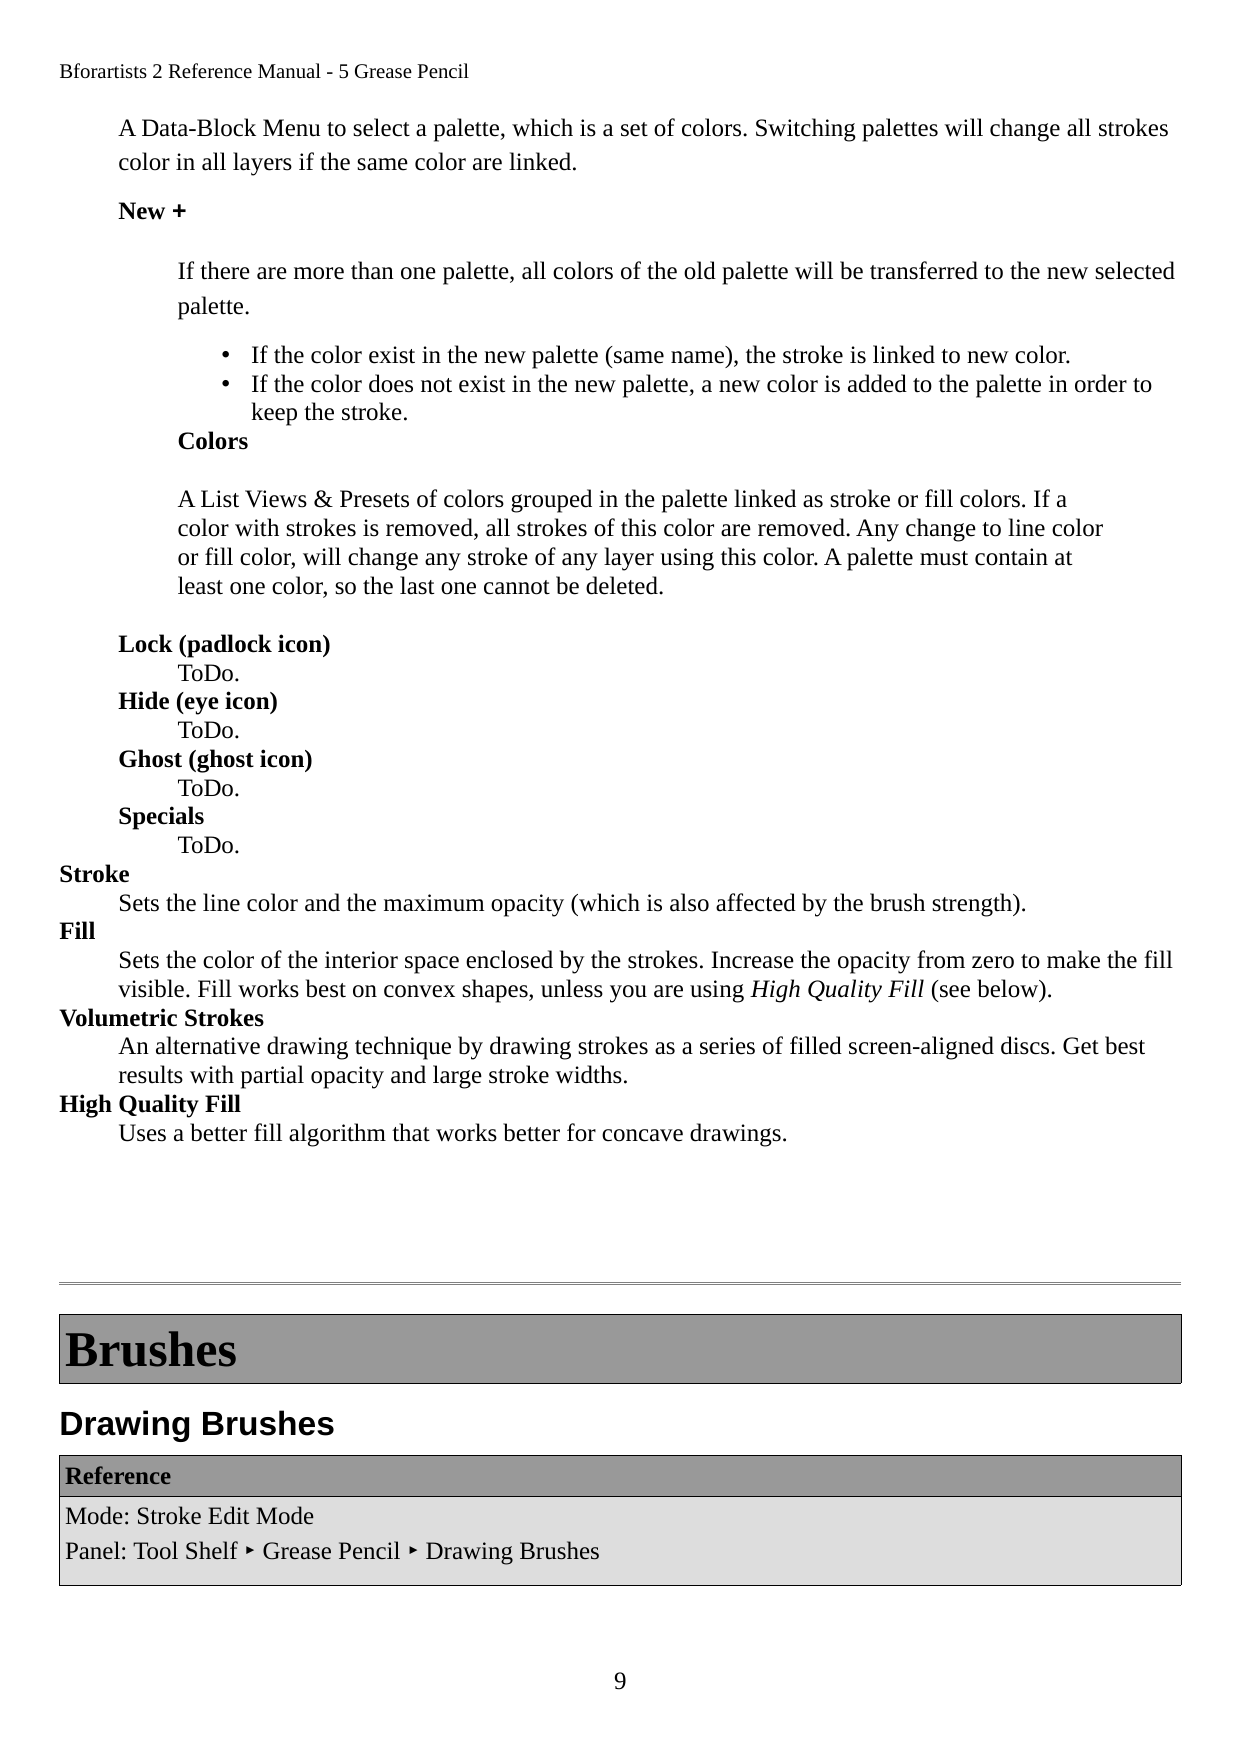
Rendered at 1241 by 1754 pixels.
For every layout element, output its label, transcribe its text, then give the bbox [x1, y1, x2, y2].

list Sets the color of the interior space enclosed by the strokes. Increase the opacity from zero to make the fill visible. Fill works best on convex shapes, unless you are using High Quality Fill (see below). [118, 945, 1181, 1003]
text A List Views & Presets of colors grouped in the palette linked as stroke or fill colors. If a color with strokes is removed, all strokes of this color are removed. Any change to line color or fill color, will change any stroke of any layer using this color. A palette must contain at least one color, so the last one cannot be deleted. [177, 484, 1122, 599]
subtitle New + [118, 196, 1181, 227]
subtitle Ghost (ghost icon) [118, 744, 1181, 773]
subtitle Drawing Brushes [59, 1404, 1181, 1443]
table_header Brushes [60, 1315, 1181, 1383]
subtitle High Quality Fill [59, 1089, 1181, 1118]
subtitle Specials [118, 801, 1181, 830]
list ToDo. [177, 830, 1181, 859]
list If the color exist in the new palette (same name), the stroke is linked to new color. [221, 340, 1181, 369]
text A Data-Block Menu to select a palette, which is a set of colors. Switching palettes will change all strokes color in all layers if the same color are linked. [118, 113, 1181, 176]
list Uses a better fill algorithm that works better for concave drawings. [118, 1118, 1181, 1146]
table_cell Mode: Stroke Edit Mode Panel: Tool Shelf ‣ Grease Pencil ‣ Drawing Brushes [60, 1497, 1181, 1585]
list ToDo. [177, 658, 1181, 686]
list ToDo. [177, 715, 1181, 744]
subtitle Colors [177, 426, 1181, 455]
list Sets the line color and the maximum opacity (which is also affected by the brush strength). [118, 888, 1181, 916]
subtitle Stroke [59, 859, 1181, 888]
table_header Reference [60, 1456, 1181, 1496]
list ToDo. [177, 773, 1181, 801]
subtitle Fill [59, 916, 1181, 945]
list If the color does not exist in the new palette, a new color is added to the palette in order to keep the stroke. [221, 369, 1181, 426]
text If there are more than one palette, all colors of the old palette will be transferred to the new selected palette. [177, 256, 1181, 320]
list An alternative drawing technique by drawing strokes as a series of filled screen-aligned discs. Get best results with partial opacity and large stroke widths. [118, 1031, 1181, 1089]
subtitle Volumetric Strokes [59, 1003, 1181, 1031]
subtitle Hide (eye icon) [118, 686, 1181, 715]
subtitle Lock (padlock icon) [118, 629, 1181, 658]
